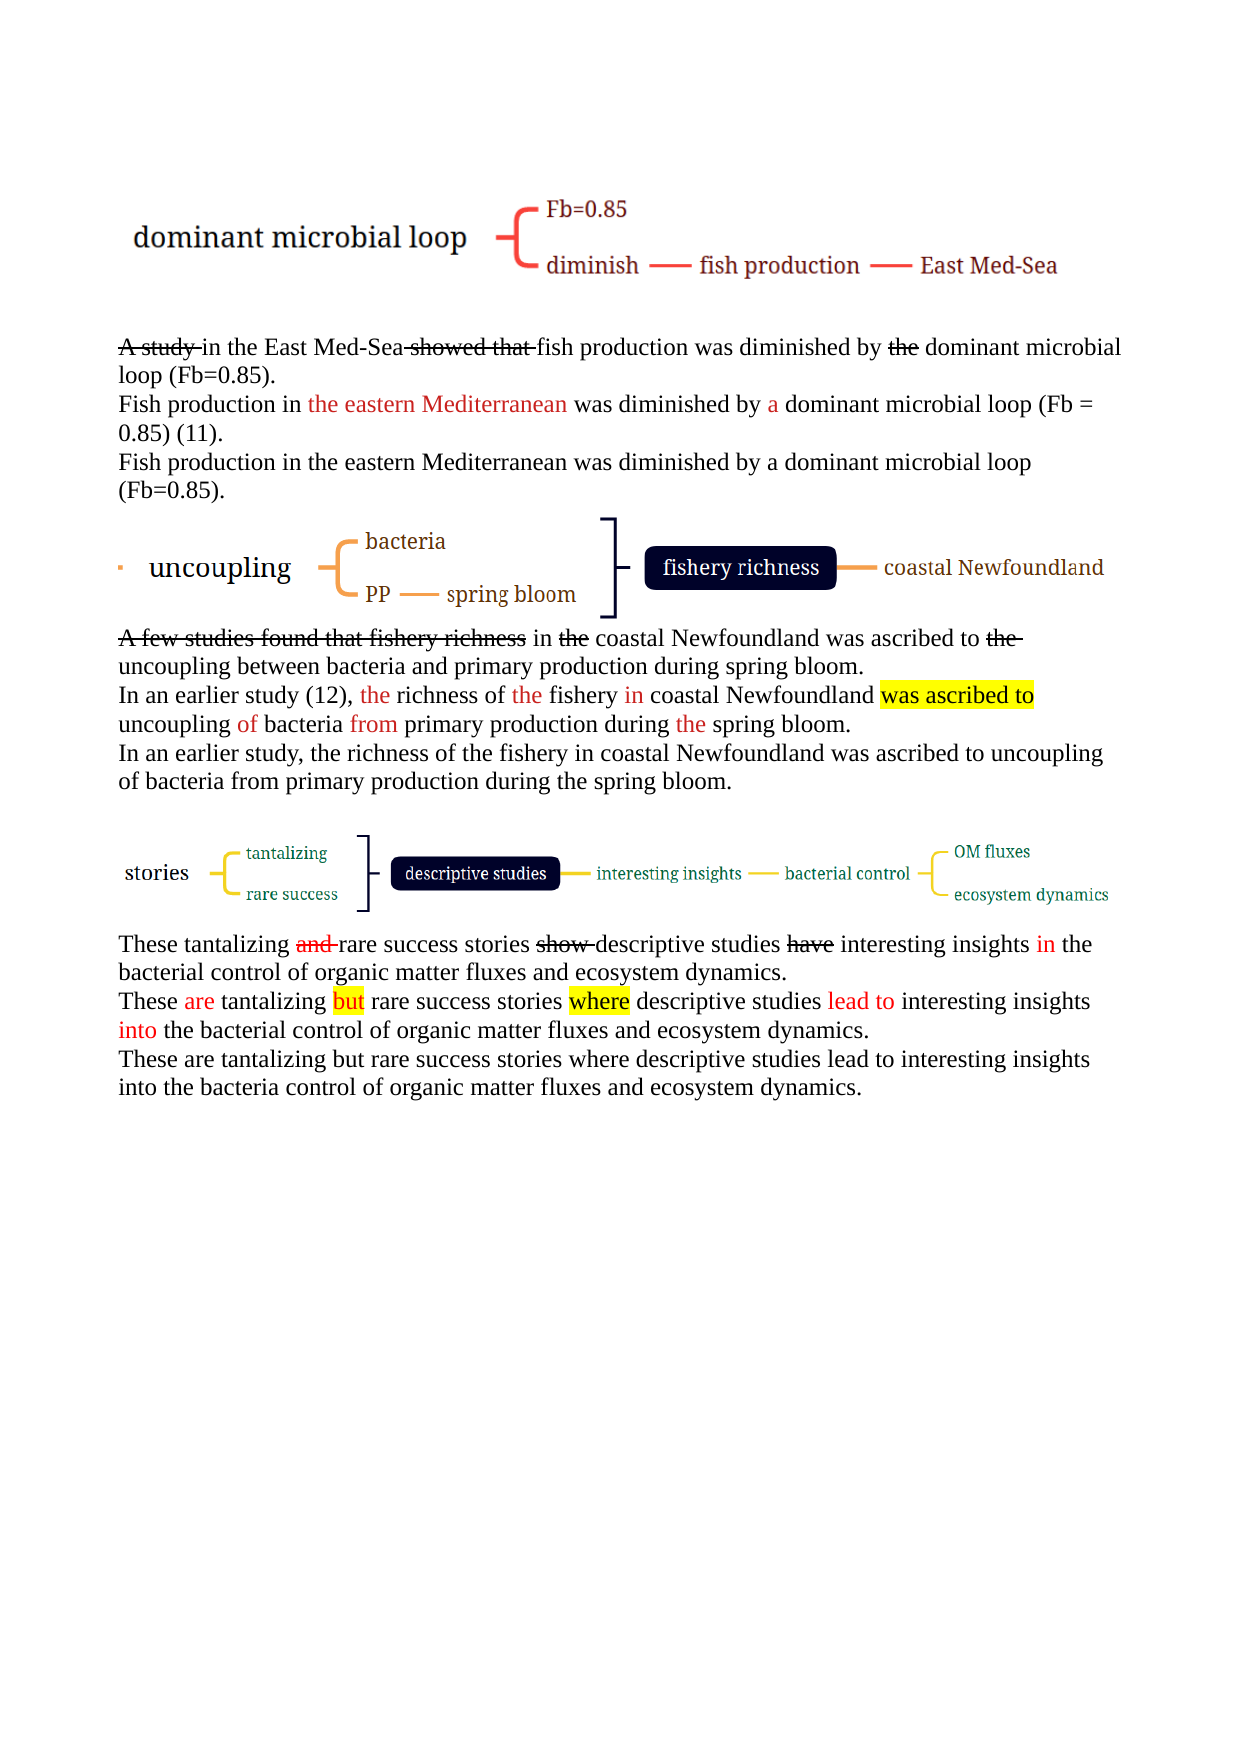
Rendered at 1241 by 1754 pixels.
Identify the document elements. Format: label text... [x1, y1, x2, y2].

picture [118, 504, 1123, 623]
text In an earlier study, the richness of the fishery in coastal Newfoundland was ascribed to uncoupling of bacteria from primary production during the spring bloom. [118, 738, 1122, 795]
picture [118, 795, 1123, 929]
text Fish production in the eastern Mediterranean was diminished by a dominant microbial loop (Fb=0.85). [118, 447, 1122, 504]
text Fish production in the eastern Mediterranean was diminished by a dominant microbial loop (Fb = 0.85) (11). [118, 389, 1122, 447]
text These are tantalizing but rare success stories where descriptive studies lead to interesting insights into the bacteria control of organic matter fluxes and ecosystem dynamics. [118, 1044, 1122, 1101]
text In an earlier study (12), the richness of the fishery in coastal Newfoundland was ascribed to uncoupling of bacteria from primary production during the spring bloom. [118, 680, 1122, 738]
text A study in the East Med-Sea showed that fish production was diminished by the dominant microbial loop (Fb=0.85). [118, 332, 1122, 389]
text These are tantalizing but rare success stories where descriptive studies lead to interesting insights into the bacterial control of organic matter fluxes and ecosystem dynamics. [118, 986, 1122, 1044]
text These tantalizing and rare success stories show descriptive studies have interesting insights in the bacterial control of organic matter fluxes and ecosystem dynamics. [118, 929, 1122, 986]
picture [118, 118, 1123, 332]
text A few studies found that fishery richness in the coastal Newfoundland was ascribed to the uncoupling between bacteria and primary production during spring bloom. [118, 623, 1122, 680]
